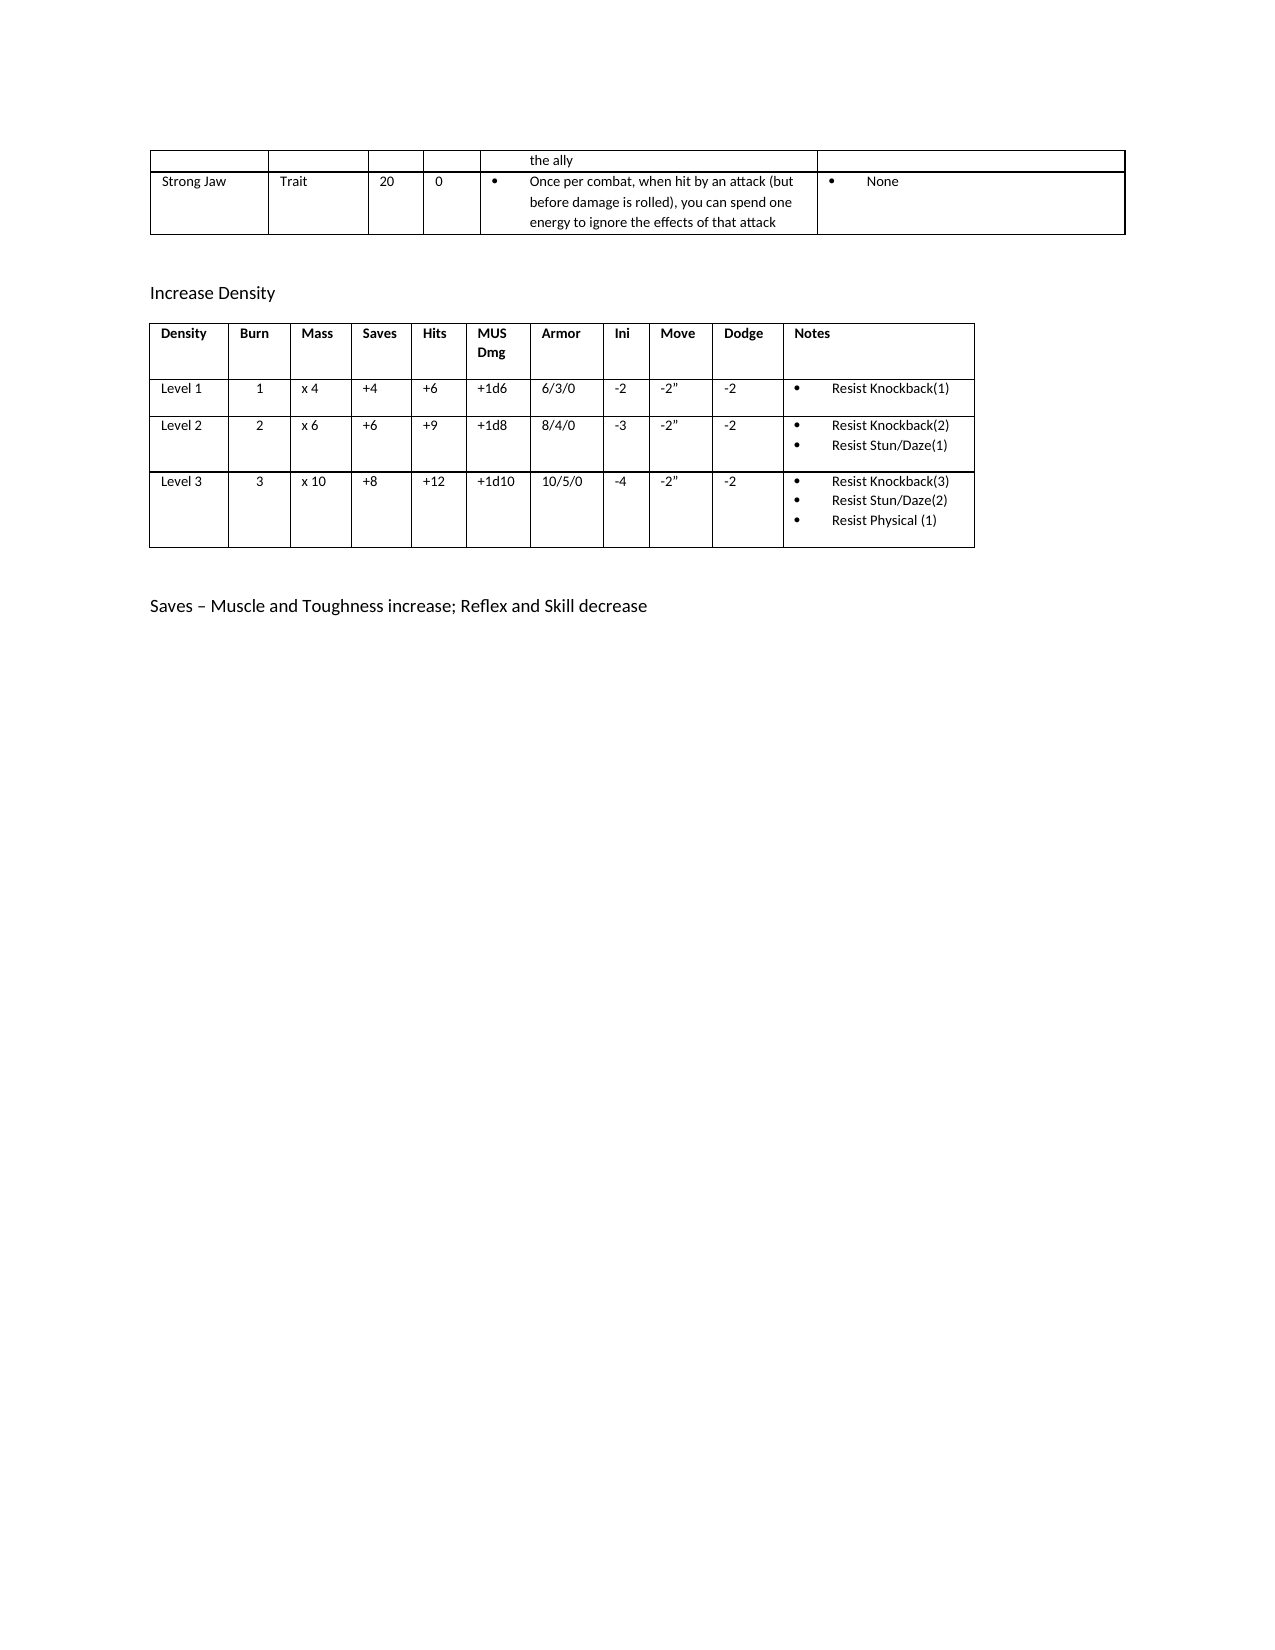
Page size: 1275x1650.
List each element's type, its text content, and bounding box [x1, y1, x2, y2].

table_header Saves [352, 324, 411, 379]
table_cell +6 [412, 380, 466, 416]
table_cell x 6 [291, 417, 351, 471]
table_cell -2 [713, 417, 783, 471]
table_cell +1d8 [467, 417, 530, 471]
table_cell x 4 [291, 380, 351, 416]
table_cell +1d6 [467, 380, 530, 416]
table_cell -2 [713, 473, 783, 547]
table_cell 1 [229, 380, 290, 416]
table_header MUS Dmg [467, 324, 530, 379]
table_cell -2” [650, 473, 712, 547]
table_cell Once per combat, when hit by an attack (but before damage is rolled), you can spend one energy to ignore the effects of that attack [481, 173, 817, 233]
table_header Armor [531, 324, 603, 379]
table_cell 10/5/0 [531, 473, 603, 547]
table_cell Trait [269, 173, 368, 233]
text Increase Density [150, 281, 1125, 304]
table_cell Level 2 [150, 417, 228, 471]
table_cell 6/3/0 [531, 380, 603, 416]
table_cell 3 [229, 473, 290, 547]
table_cell [269, 151, 368, 171]
text Saves – Muscle and Toughness increase; Reflex and Skill decrease [150, 594, 1125, 617]
table_cell [424, 151, 480, 171]
table_cell -2” [650, 417, 712, 471]
table_cell +4 [352, 380, 411, 416]
table_header Mass [291, 324, 351, 379]
table_cell -4 [604, 473, 649, 547]
table_cell [818, 151, 1124, 171]
table_header Notes [784, 324, 974, 379]
table_cell -2 [604, 380, 649, 416]
table_cell Level 1 [150, 380, 228, 416]
table_header Dodge [713, 324, 783, 379]
table_cell [369, 151, 423, 171]
table_cell -2 [713, 380, 783, 416]
table_cell -2” [650, 380, 712, 416]
table_cell Strong Jaw [151, 173, 268, 233]
table_cell +1d10 [467, 473, 530, 547]
table_cell +6 [352, 417, 411, 471]
table_cell +9 [412, 417, 466, 471]
table_cell +8 [352, 473, 411, 547]
table_cell 0 [424, 173, 480, 233]
table_cell 8/4/0 [531, 417, 603, 471]
table_header Move [650, 324, 712, 379]
table_cell 2 [229, 417, 290, 471]
table_cell 20 [369, 173, 423, 233]
table_header Burn [229, 324, 290, 379]
table_cell x 10 [291, 473, 351, 547]
table_header Ini [604, 324, 649, 379]
table_cell -3 [604, 417, 649, 471]
table_cell None [818, 173, 1124, 233]
table_header Hits [412, 324, 466, 379]
table_cell [151, 151, 268, 171]
table_cell Level 3 [150, 473, 228, 547]
table_cell Resist Knockback(2) Resist Stun/Daze(1) [784, 417, 974, 471]
table_cell +12 [412, 473, 466, 547]
table_cell Resist Knockback(3) Resist Stun/Daze(2) Resist Physical (1) [784, 473, 974, 547]
table_cell the ally [481, 151, 817, 171]
table_cell Resist Knockback(1) [784, 380, 974, 416]
table_header Density [150, 324, 228, 379]
